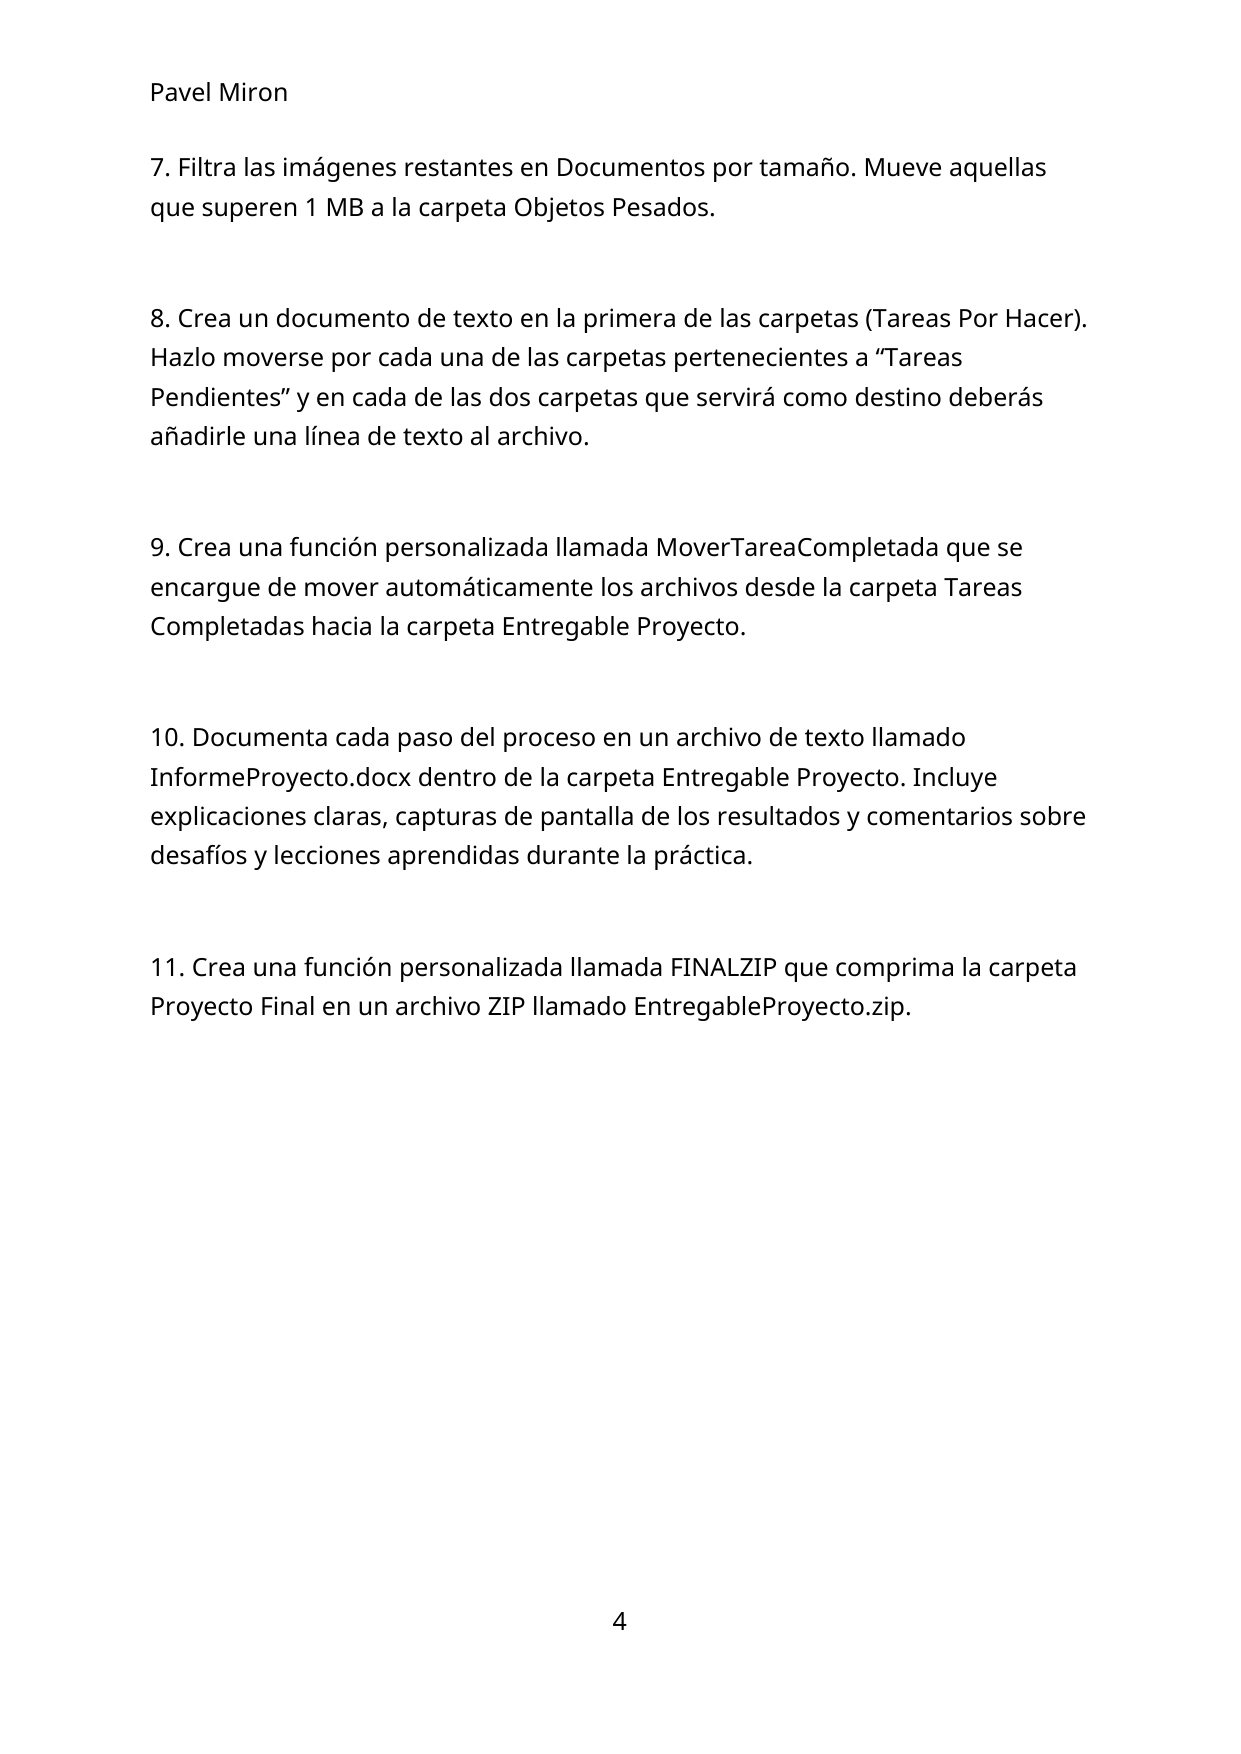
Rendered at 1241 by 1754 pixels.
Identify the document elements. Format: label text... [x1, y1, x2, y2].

text 10. Documenta cada paso del proceso en un archivo de texto llamado InformeProyecto.docx dentro de la carpeta Entregable Proyecto. Incluye explicaciones claras, capturas de pantalla de los resultados y comentarios sobre desafíos y lecciones aprendidas durante la práctica. [150, 720, 1090, 872]
text 11. Crea una función personalizada llamada FINALZIP que comprima la carpeta Proyecto Final en un archivo ZIP llamado EntregableProyecto.zip. [150, 949, 1090, 1022]
text 9. Crea una función personalizada llamada MoverTareaCompletada que se encargue de mover automáticamente los archivos desde la carpeta Tareas Completadas hacia la carpeta Entregable Proyecto. [150, 530, 1090, 642]
text 7. Filtra las imágenes restantes en Documentos por tamaño. Mueve aquellas que superen 1 MB a la carpeta Objetos Pesados. [150, 150, 1090, 223]
text 8. Crea un documento de texto en la primera de las carpetas (Tareas Por Hacer). Hazlo moverse por cada una de las carpetas pertenecientes a “Tareas Pendientes” y en cada de las dos carpetas que servirá como destino deberás añadirle una línea de texto al archivo. [150, 301, 1090, 452]
